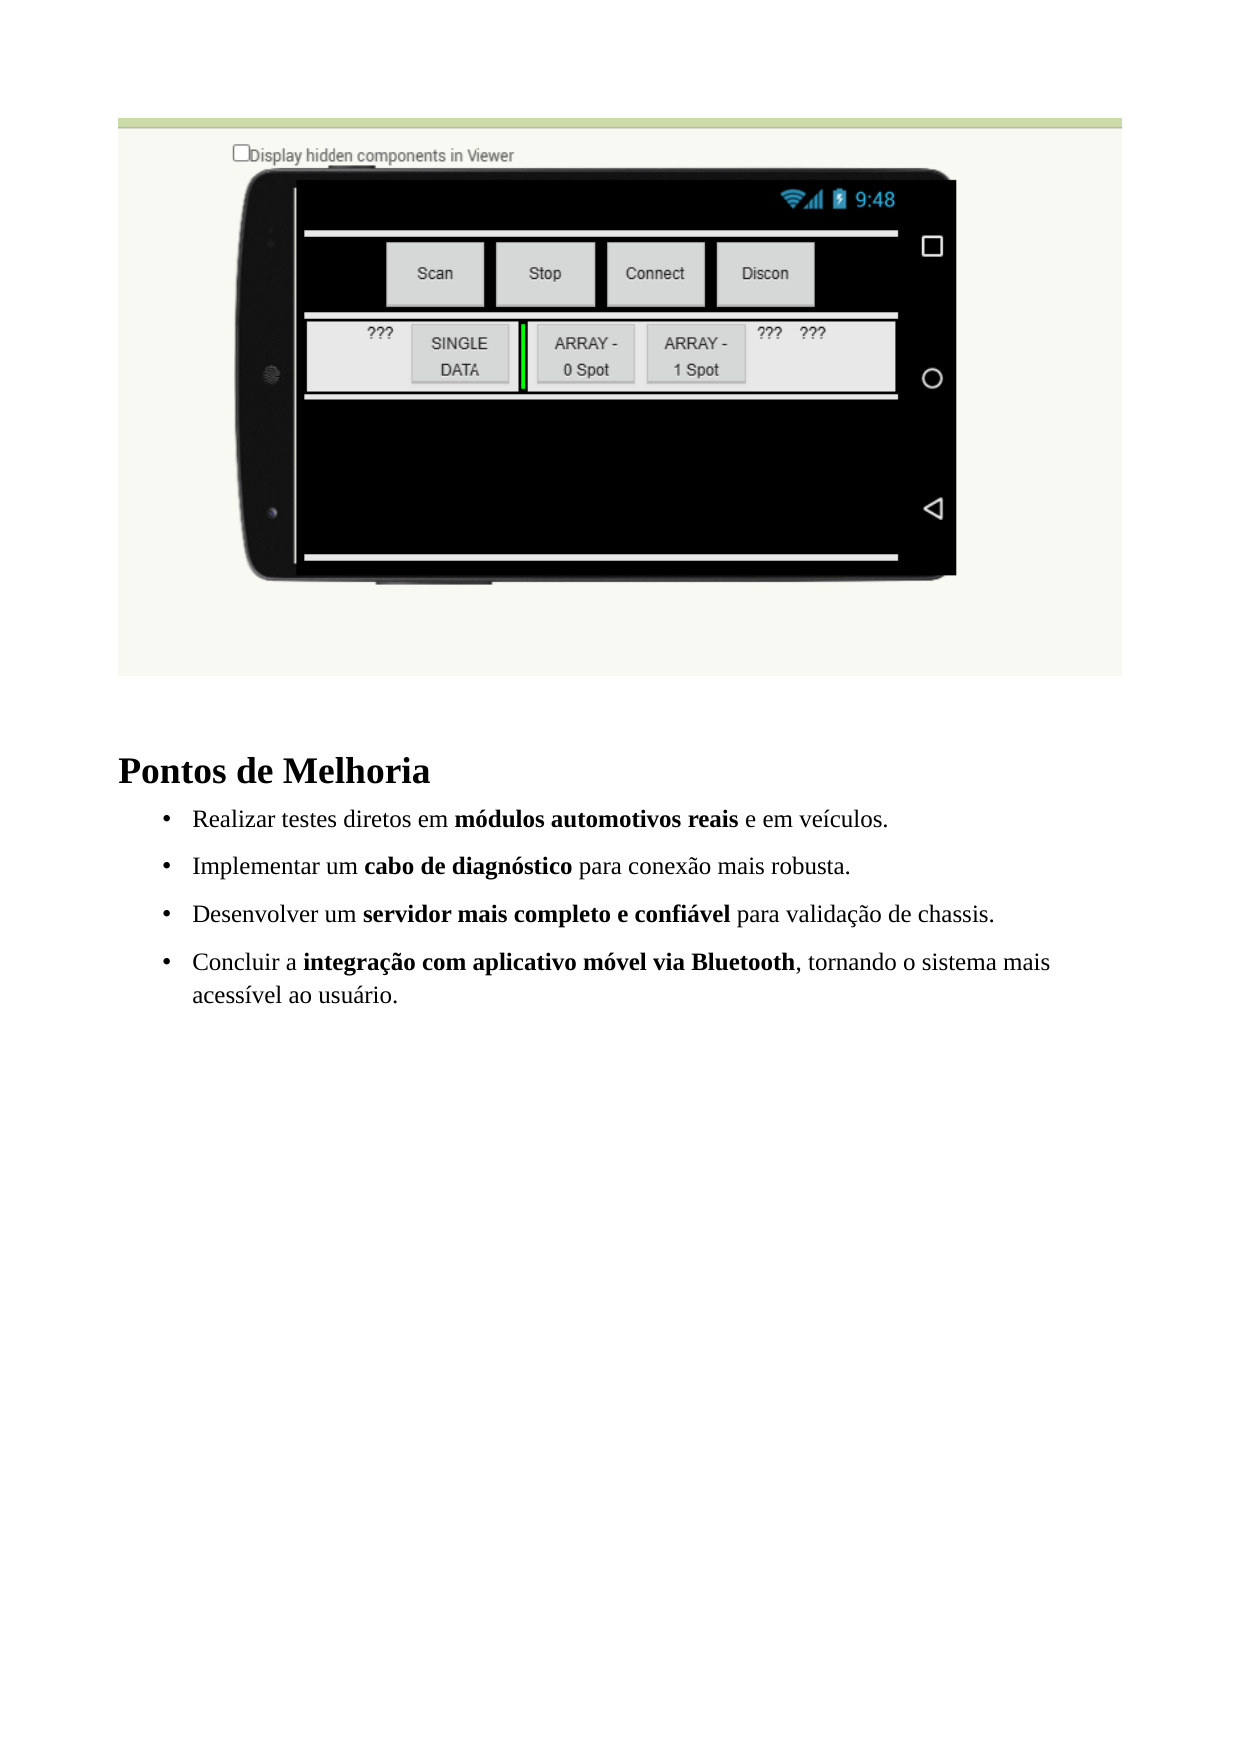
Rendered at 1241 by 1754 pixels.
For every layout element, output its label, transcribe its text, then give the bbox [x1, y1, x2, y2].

list Implementar um cabo de diagnóstico para conexão mais robusta. [162, 851, 1122, 880]
list Concluir a integração com aplicativo móvel via Bluetooth, tornando o sistema mais acessível ao usuário. [162, 947, 1122, 1008]
list Desenvolver um servidor mais completo e confiável para validação de chassis. [162, 899, 1122, 928]
picture [118, 118, 1123, 676]
subtitle Pontos de Melhoria [118, 748, 1122, 791]
list Realizar testes diretos em módulos automotivos reais e em veículos. [162, 804, 1122, 833]
